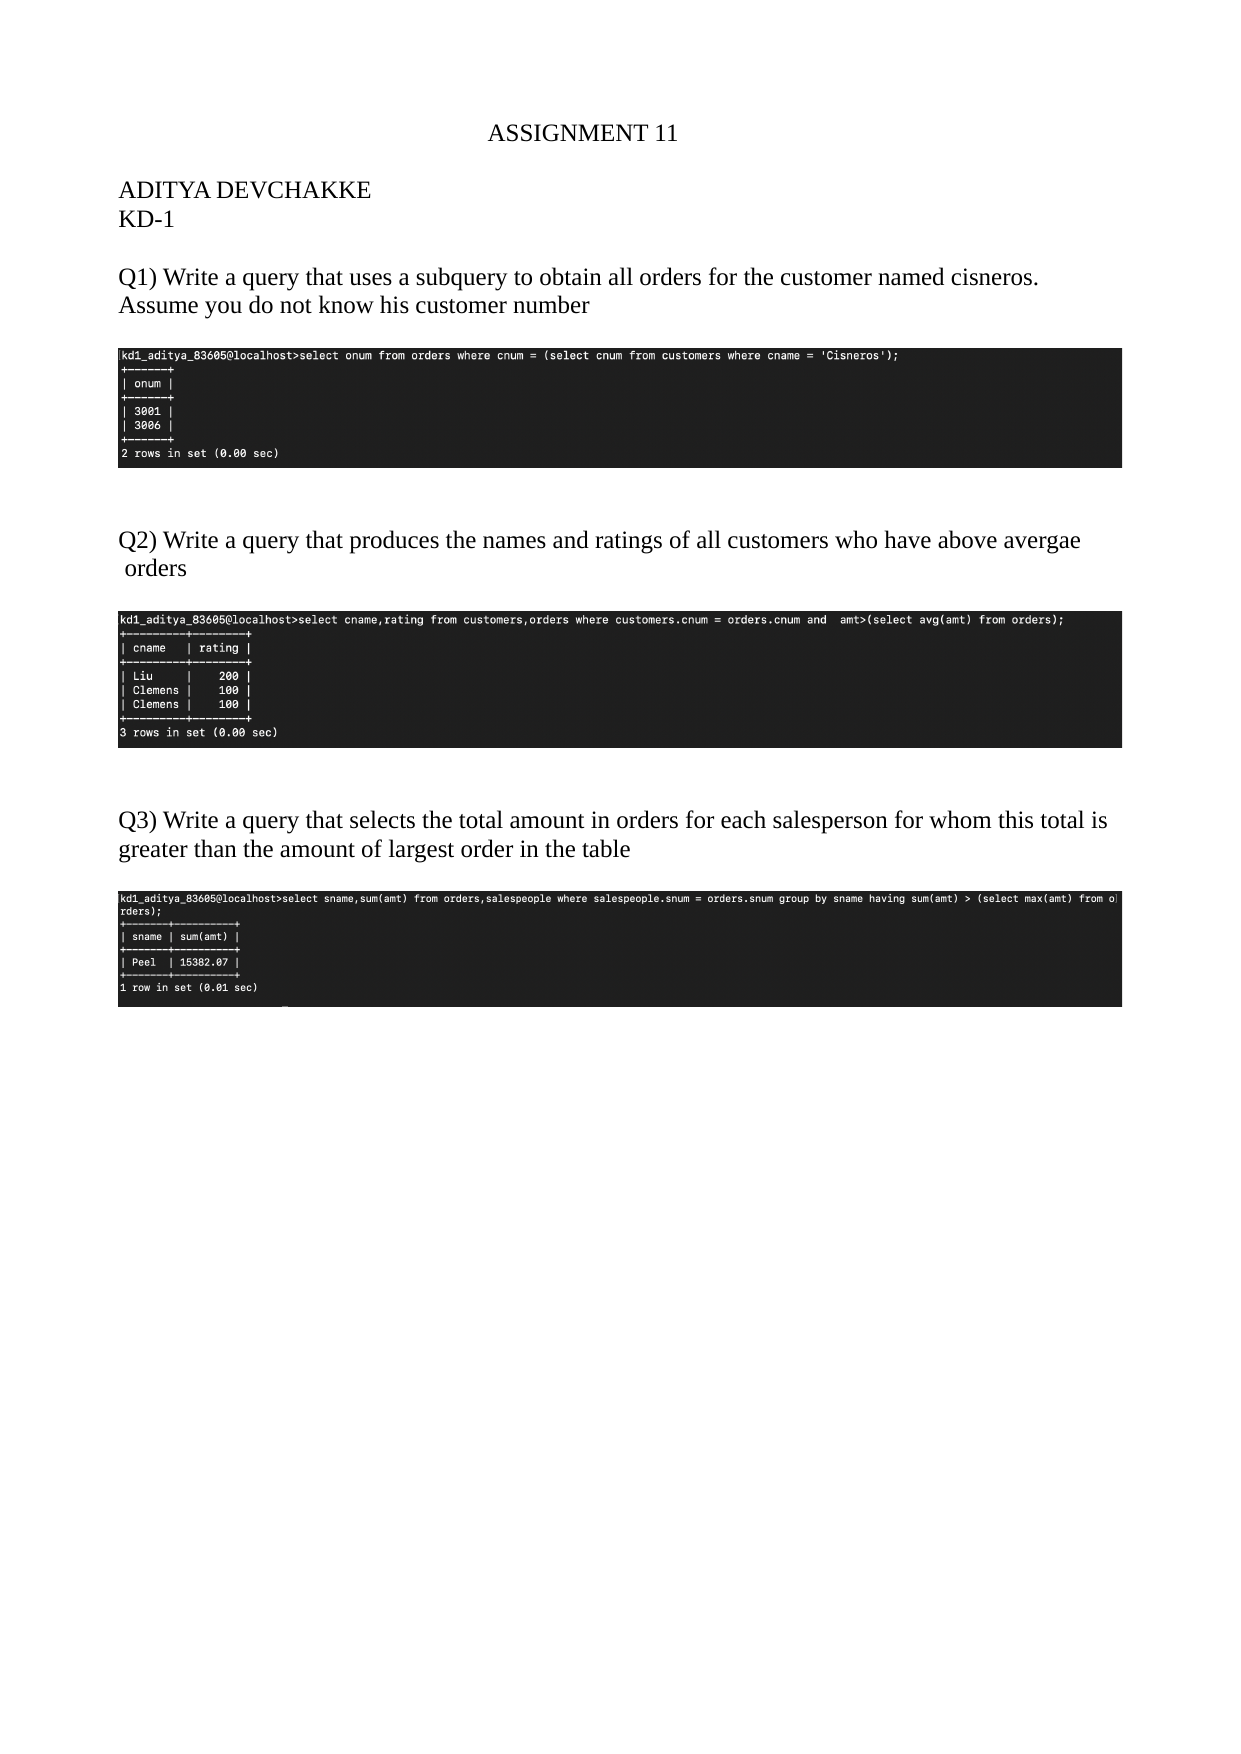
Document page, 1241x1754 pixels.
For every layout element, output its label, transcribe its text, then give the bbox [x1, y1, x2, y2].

text Q1) Write a query that uses a subquery to obtain all orders for the customer named cisneros. Assume you do not know his customer number [118, 262, 1122, 319]
picture [118, 611, 1123, 748]
text Q3) Write a query that selects the total amount in orders for each salesperson for whom this total is greater than the amount of largest order in the table [118, 805, 1122, 862]
text ADITYA DEVCHAKKE [118, 176, 1122, 204]
text KD-1 [118, 204, 1122, 233]
text ASSIGNMENT 11 [118, 118, 1122, 147]
picture [118, 891, 1123, 1007]
text Q2) Write a query that produces the names and ratings of all customers who have above avergae [118, 525, 1122, 553]
text orders [118, 553, 1122, 582]
picture [118, 348, 1123, 468]
